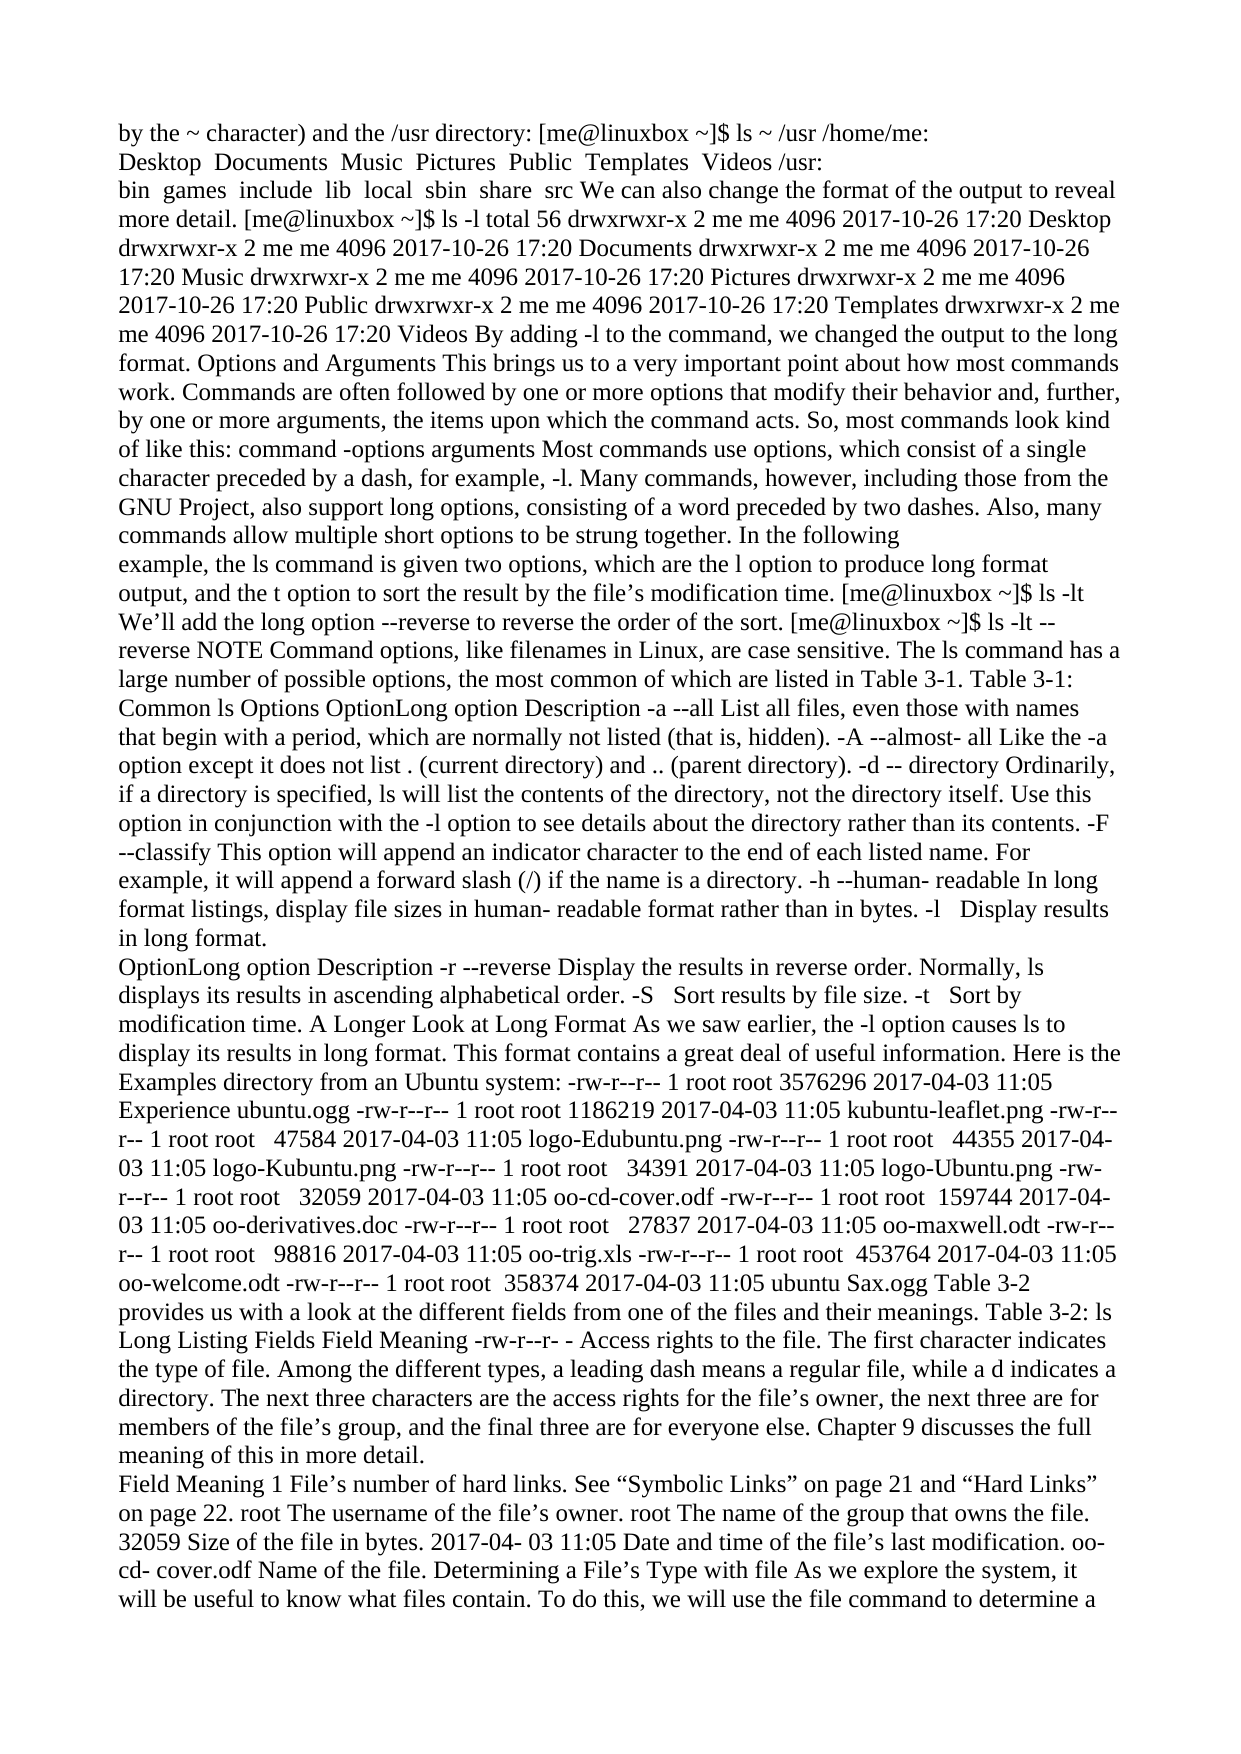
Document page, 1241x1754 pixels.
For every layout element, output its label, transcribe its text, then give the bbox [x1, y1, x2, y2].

text by the ~ character) and the /usr directory: [me@linuxbox ~]$ ls ~ /usr /home/me: Desktop Documents Music Pictures Public Templates Videos /usr: bin games include lib local sbin share src We can also change the format of the output to reveal more detail. [me@linuxbox ~]$ ls -l total 56 drwxrwxr-x 2 me me 4096 2017-10-26 17:20 Desktop drwxrwxr-x 2 me me 4096 2017-10-26 17:20 Documents drwxrwxr-x 2 me me 4096 2017-10-26 17:20 Music drwxrwxr-x 2 me me 4096 2017-10-26 17:20 Pictures drwxrwxr-x 2 me me 4096 2017-10-26 17:20 Public drwxrwxr-x 2 me me 4096 2017-10-26 17:20 Templates drwxrwxr-x 2 me me 4096 2017-10-26 17:20 Videos By adding -l to the command, we changed the output to the long format. Options and Arguments This brings us to a very important point about how most commands work. Commands are often followed by one or more options that modify their behavior and, further, by one or more arguments, the items upon which the command acts. So, most commands look kind of like this: command -options arguments Most commands use options, which consist of a single character preceded by a dash, for example, -l. Many commands, however, including those from the GNU Project, also support long options, consisting of a word preceded by two dashes. Also, many commands allow multiple short options to be strung together. In the following [118, 118, 1122, 549]
text example, the ls command is given two options, which are the l option to produce long format output, and the t option to sort the result by the file’s modification time. [me@linuxbox ~]$ ls -lt We’ll add the long option --reverse to reverse the order of the sort. [me@linuxbox ~]$ ls -lt --reverse NOTE Command options, like filenames in Linux, are case sensitive. The ls command has a large number of possible options, the most common of which are listed in Table 3-1. Table 3-1: Common ls Options OptionLong option Description -a --all List all files, even those with names that begin with a period, which are normally not listed (that is, hidden). -A --almost- all Like the -a option except it does not list . (current directory) and .. (parent directory). -d -- directory Ordinarily, if a directory is specified, ls will list the contents of the directory, not the directory itself. Use this option in conjunction with the -l option to see details about the directory rather than its contents. -F --classify This option will append an indicator character to the end of each listed name. For example, it will append a forward slash (/) if the name is a directory. -h --human- readable In long format listings, display file sizes in human- readable format rather than in bytes. -l Display results in long format. [118, 549, 1122, 952]
text Field Meaning 1 File’s number of hard links. See “Symbolic Links” on page 21 and “Hard Links” on page 22. root The username of the file’s owner. root The name of the group that owns the file. 32059 Size of the file in bytes. 2017-04- 03 11:05 Date and time of the file’s last modification. oo-cd- cover.odf Name of the file. Determining a File’s Type with file As we explore the system, it will be useful to know what files contain. To do this, we will use the file command to determine a [118, 1469, 1122, 1613]
text OptionLong option Description -r --reverse Display the results in reverse order. Normally, ls displays its results in ascending alphabetical order. -S Sort results by file size. -t Sort by modification time. A Longer Look at Long Format As we saw earlier, the -l option causes ls to display its results in long format. This format contains a great deal of useful information. Here is the Examples directory from an Ubuntu system: -rw-r--r-- 1 root root 3576296 2017-04-03 11:05 Experience ubuntu.ogg -rw-r--r-- 1 root root 1186219 2017-04-03 11:05 kubuntu-leaflet.png -rw-r--r-- 1 root root 47584 2017-04-03 11:05 logo-Edubuntu.png -rw-r--r-- 1 root root 44355 2017-04-03 11:05 logo-Kubuntu.png -rw-r--r-- 1 root root 34391 2017-04-03 11:05 logo-Ubuntu.png -rw-r--r-- 1 root root 32059 2017-04-03 11:05 oo-cd-cover.odf -rw-r--r-- 1 root root 159744 2017-04-03 11:05 oo-derivatives.doc -rw-r--r-- 1 root root 27837 2017-04-03 11:05 oo-maxwell.odt -rw-r--r-- 1 root root 98816 2017-04-03 11:05 oo-trig.xls -rw-r--r-- 1 root root 453764 2017-04-03 11:05 oo-welcome.odt -rw-r--r-- 1 root root 358374 2017-04-03 11:05 ubuntu Sax.ogg Table 3-2 provides us with a look at the different fields from one of the files and their meanings. Table 3-2: ls Long Listing Fields Field Meaning -rw-r--r- - Access rights to the file. The first character indicates the type of file. Among the different types, a leading dash means a regular file, while a d indicates a directory. The next three characters are the access rights for the file’s owner, the next three are for members of the file’s group, and the final three are for everyone else. Chapter 9 discusses the full meaning of this in more detail. [118, 952, 1122, 1469]
